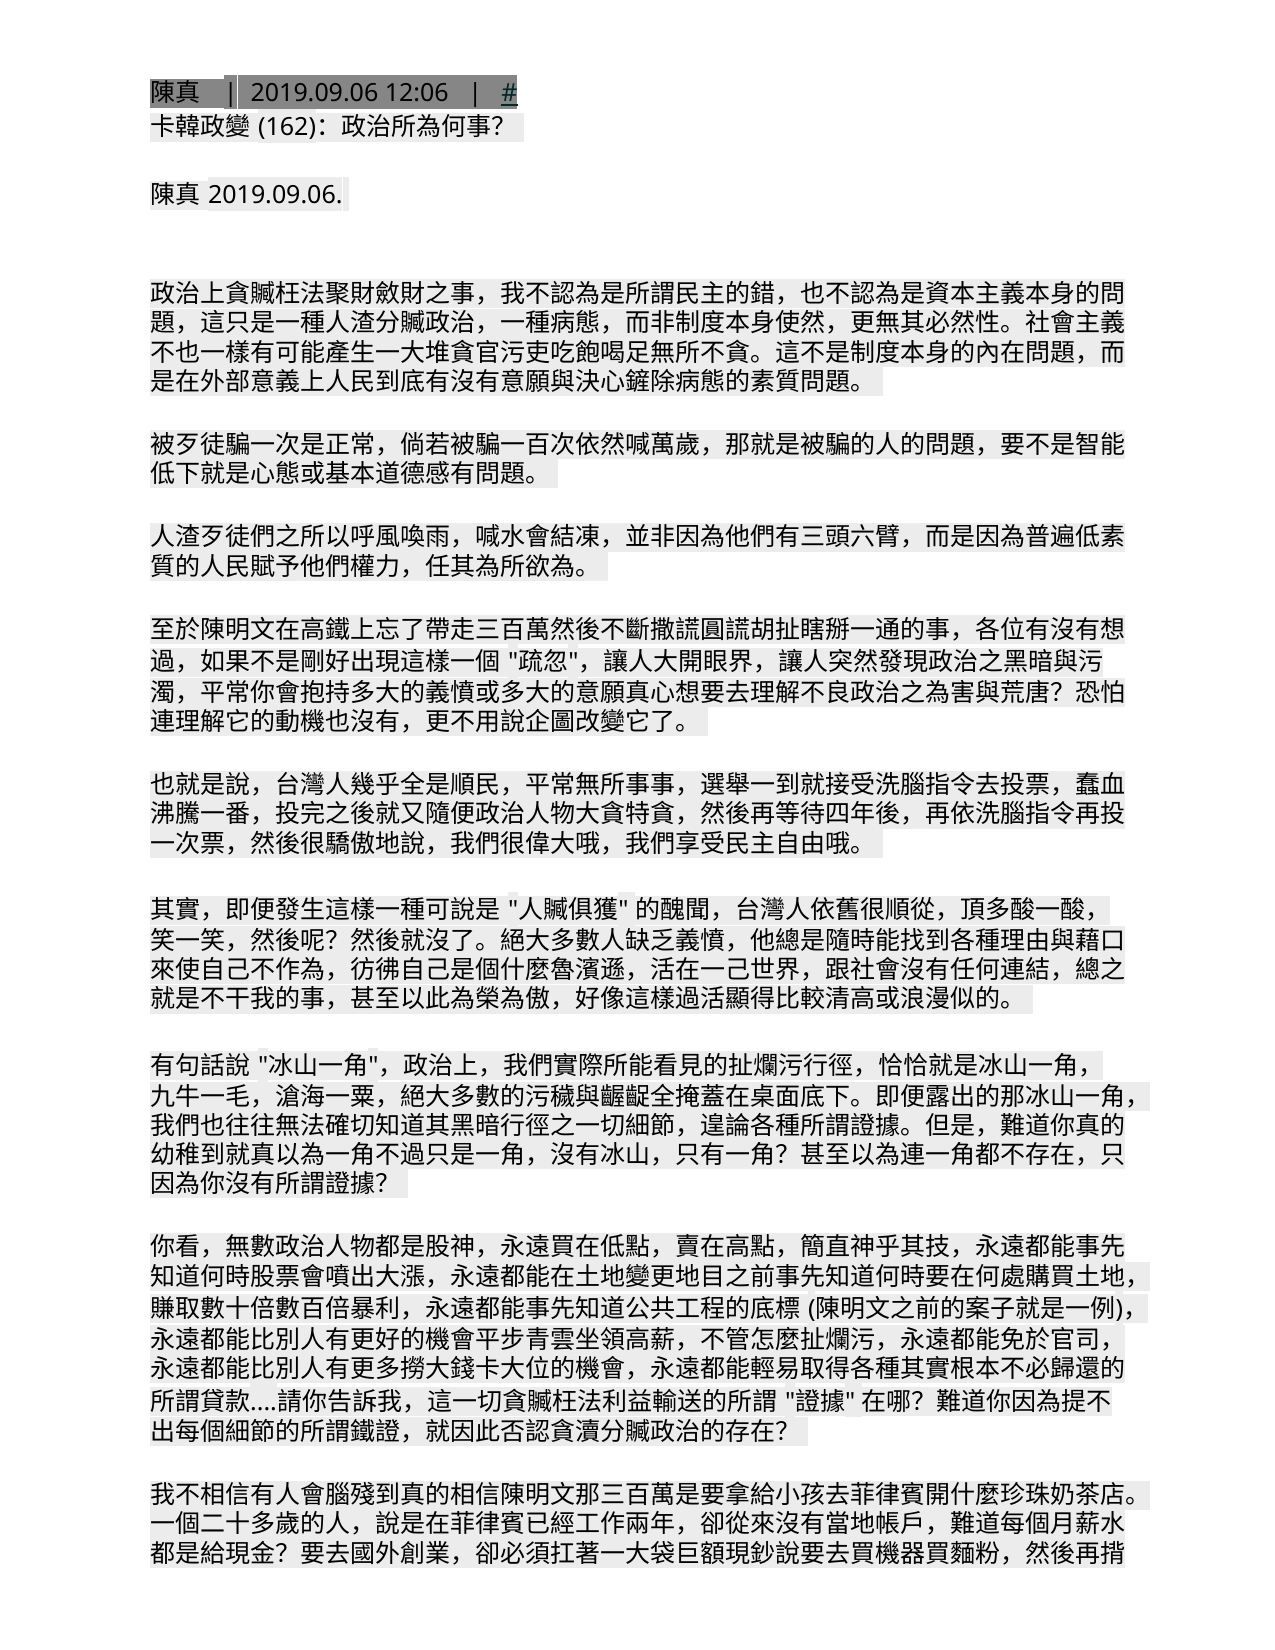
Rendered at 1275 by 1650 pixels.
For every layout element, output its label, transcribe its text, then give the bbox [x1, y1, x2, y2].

text 陳真 | 2019.09.06 12:06 | # [150, 75, 1125, 109]
text 卡韓政變 (162)：政治所為何事？ 陳真 2019.09.06. 政治上貪贓枉法聚財斂財之事，我不認為是所謂民主的錯，也不認為是資本主義本身的問題，這只是一種人渣分贓政治，一種病態，而非制度本身使然，更無其必然性。社會主義不也一樣有可能產生一大堆貪官污吏吃飽喝足無所不貪。這不是制度本身的內在問題，而是在外部意義上人民到底有沒有意願與決心鏟除病態的素質問題。 被歹徒騙一次是正常，倘若被騙一百次依然喊萬歲，那就是被騙的人的問題，要不是智能低下就是心態或基本道德感有問題。 人渣歹徒們之所以呼風喚雨，喊水會結凍，並非因為他們有三頭六臂，而是因為普遍低素質的人民賦予他們權力，任其為所欲為。 至於陳明文在高鐵上忘了帶走三百萬然後不斷撒謊圓謊胡扯瞎掰一通的事，各位有沒有想過，如果不是剛好出現這樣一個 "疏忽"，讓人大開眼界，讓人突然發現政治之黑暗與污濁，平常你會抱持多大的義憤或多大的意願真心想要去理解不良政治之為害與荒唐？恐怕連理解它的動機也沒有，更不用說企圖改變它了。 也就是說，台灣人幾乎全是順民，平常無所事事，選舉一到就接受洗腦指令去投票，蠢血沸騰一番，投完之後就又隨便政治人物大貪特貪，然後再等待四年後，再依洗腦指令再投一次票，然後很驕傲地說，我們很偉大哦，我們享受民主自由哦。 其實，即便發生這樣一種可說是 "人贓俱獲" 的醜聞，台灣人依舊很順從，頂多酸一酸，笑一笑，然後呢？然後就沒了。絕大多數人缺乏義憤，他總是隨時能找到各種理由與藉口來使自己不作為，彷彿自己是個什麼魯濱遜，活在一己世界，跟社會沒有任何連結，總之就是不干我的事，甚至以此為榮為傲，好像這樣過活顯得比較清高或浪漫似的。 有句話說 "冰山一角"，政治上，我們實際所能看見的扯爛污行徑，恰恰就是冰山一角，九牛一毛，滄海一粟，絕大多數的污穢與齷齪全掩蓋在桌面底下。即便露出的那冰山一角，我們也往往無法確切知道其黑暗行徑之一切細節，遑論各種所謂證據。但是，難道你真的幼稚到就真以為一角不過只是一角，沒有冰山，只有一角？甚至以為連一角都不存在，只因為你沒有所謂證據？ 你看，無數政治人物都是股神，永遠買在低點，賣在高點，簡直神乎其技，永遠都能事先知道何時股票會噴出大漲，永遠都能在土地變更地目之前事先知道何時要在何處購買土地，賺取數十倍數百倍暴利，永遠都能事先知道公共工程的底標 (陳明文之前的案子就是一例)，永遠都能比別人有更好的機會平步青雲坐領高薪，不管怎麼扯爛污，永遠都能免於官司，永遠都能比別人有更多撈大錢卡大位的機會，永遠都能輕易取得各種其實根本不必歸還的所謂貸款....請你告訴我，這一切貪贓枉法利益輸送的所謂 "證據" 在哪？難道你因為提不出每個細節的所謂鐵證，就因此否認貪瀆分贓政治的存在？ 我不相信有人會腦殘到真的相信陳明文那三百萬是要拿給小孩去菲律賓開什麼珍珠奶茶店。一個二十多歲的人，說是在菲律賓已經工作兩年，卻從來沒有當地帳戶，難道每個月薪水都是給現金？要去國外創業，卻必須扛著一大袋巨額現鈔說要去買機器買麵粉，然後再揹去菲律賓開店？難道他在台灣連帳戶也沒有？父母給錢都得這樣辛苦地扛著大皮箱給現金？而且，還說什麼賣麵粉的商家指定要現鈔，如今曝光，珍奶事業被迫已經 "腰斬"，種種荒唐透頂的低能謊言，存心就是有恃無恐，把人民當白癡。 我不相信有人白癡到會去相信那些鬼話，但我相信大多數台灣人不會在乎，更不用說憤怒了。 我相信那三百萬只是一種零頭，一種台式黑金政治之日常例行作業；若非骯髒錢，就是從事不可告人之用途。 但是你看，檢調會真的去調查嗎？當然不會。為什麼？因為法院過去是國民黨開的，早已變成民進黨所經營。連查都不用查，所謂內政部長徐什麼勇的就出來幫忙辯解了，所謂法務部副部長蔡碧仲更是公開宣稱一切合法，實在有夠無恥。 蔡碧仲原本是地方上一名律師，曾擔任陳明文貪污案的辯護律師，後來就被陳明文與蔡英文提拔為法務部次長，基本上就是一個政治打手。管中閔之卡管案，千方百計想要把管中閔給繩之以法的人之一就是蔡碧仲。 在這個人渣政權底下，一個人被任用，絕不是因為他是個人才，而是因為他很乖，很忠心，是自己人。 以民主之名，行黑金撈錢奪權之實。二十幾年來，在貪污老賊李登輝的帶領下，台灣的政治腐爛齷齪到根本難以想像的地步，比黨外時期的蔣家政權還要骯髒黑暗數百倍。 陳明文其實不是一個人，而是一個集團，是當今政壇最主流的政治惡勢力，蔡式政權的左右兩大護法之一。他過去是國民黨的地方派系，後來民進黨壯大，就如同蔡英文，便馬上由藍轉綠，投靠民進黨，然後轉過頭來鬥爭逐漸改革向善的國民黨，查封其黨產，各項龐大公家資源卻掠為一黨之私，一如當年舊國民黨之所為。 尤有甚者，民進黨這幾年所積極進行的什麼保防法、反滲透法等等等，一來反中洗腦，一來藉以傷害異己；無數泯滅良知的政治惡行，主要操盤者之一就是陳明文，執行蔡英文的意志。 各位有沒有想過，高鐵三百萬的事如果發生在韓國瑜身上，如果韓國瑜說要拿這三百萬給他女兒韓冰讓她去國外創業，你想會有什麼後果？毫無疑問，所有人都會唾棄他，連我也絕對不可能再支持韓國瑜，因為這三百萬若非骯髒錢，就是從事不可告人的用途。 但是，當這樣的事發生在民進黨身上時，你看，整個黨、大官小官及綠營名嘴與媒體全部跳出來護航，硬是要瞎掰。這個黨之毫無廉恥，難道你還看不出來？究竟是什麼樣的低能腦殘者居然會支持這樣一個黨？居然會相信這些人熱愛什麼民主自由，居然會相信這些人渣是什麼臺獨勇士，居然會相信這些人渣會為大多數基層民眾的福祉打拼。 今天不要說是一個像韓國瑜那樣傑出優秀的人出來競選，就算是一隻貓頭鷹出來選總統，我們都還是應該投給貓頭鷹而不是投給一群貪婪腐敗的歹徒與騙子。 在綠媒的渲染下，人們常嘲笑韓國瑜的庶民取向，聽起來實在很荒唐。姑且不說黨外時期或早期民進黨整天抬舉庶民，甚至假裝自己也是庶民 (例如用語刻意粗鄙或動輒罵幹你娘)，藉以吸收選票，如今卻反而百般羞辱平民百姓販夫走卒，說是土包子，說是草包，說韓的支持者沒水準，全是一些魯蛇云云。 而我想說的是，政治之所以還具有它應有的一點基本價值，難道不就是因為它的庶民核心意義？也就是說，政治難道不就是要農漁勞工商及老幼婦孺創造更好的生存環境？難道政治只是要讓有錢人賺更多？讓菁英們過得更爽，卻始終以一般人的基本生存條件為代價？ 韓國瑜口才其實並不好。他之所以贏得許多人的心絕非因為什麼口才，而是因為他的心之赤忱；人們發現，他聽得懂我在說什麼，他能了解我的痛苦，他跟我過著一樣的生活，他跟我一樣努力打拼，他乾淨勤奮聰明，他在乎我的痛苦與將來。 我始終確信一點：韓流不可能消失。它也許會被打壓於一時，但永遠不可能消失。為什麼？因為那就是政治之所以還值得存在的唯一原因。政治倘若不是為了追求廣大庶民百姓更好的生活，政治有何意義可言？倒不如回歸叢林社會或無政府狀態不是嗎？ [150, 109, 1125, 1568]
